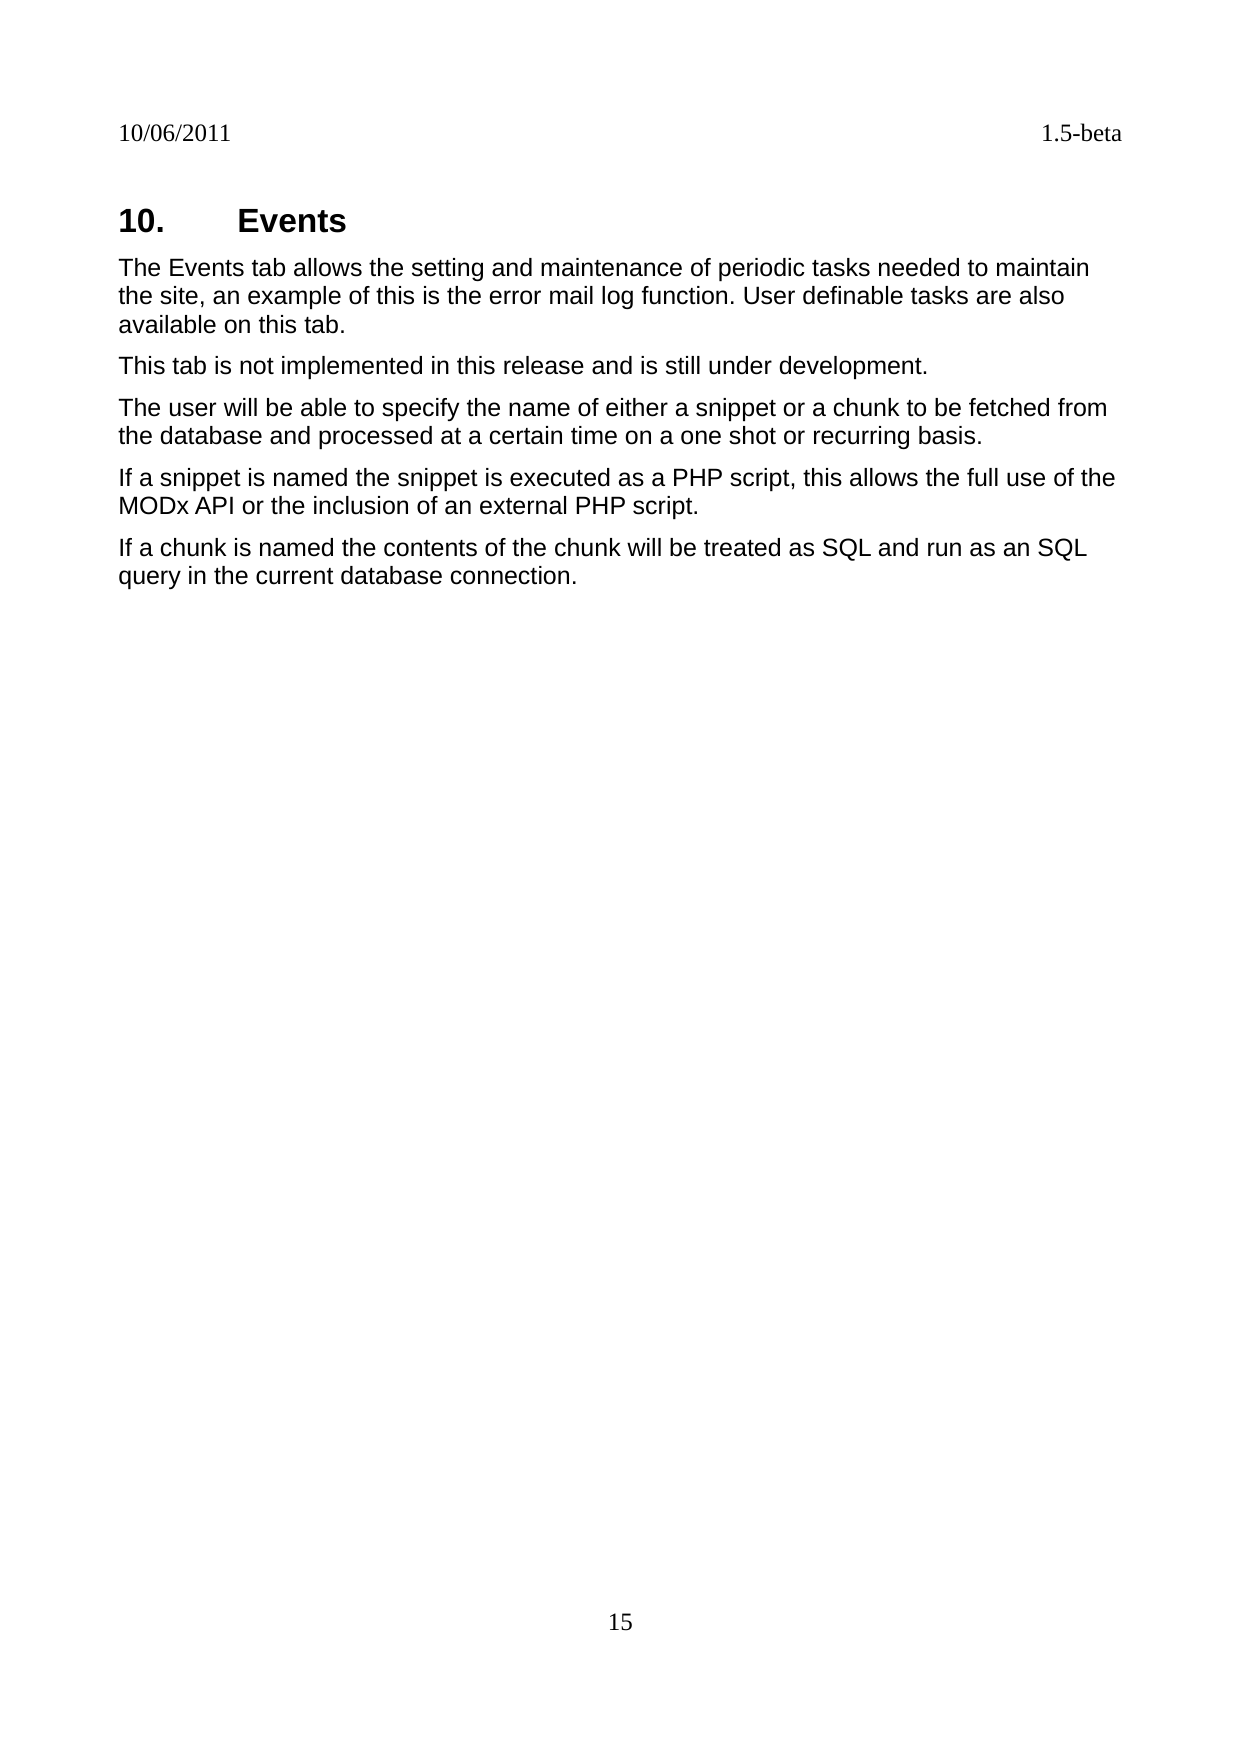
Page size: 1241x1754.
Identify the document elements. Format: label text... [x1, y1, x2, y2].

text The Events tab allows the setting and maintenance of periodic tasks needed to maintain the site, an example of this is the error mail log function. User definable tasks are also available on this tab. [118, 252, 1122, 339]
text The user will be able to specify the name of either a snippet or a chunk to be fetched from the database and processed at a certain time on a one shot or recurring basis. [118, 392, 1122, 450]
text If a snippet is named the snippet is executed as a PHP script, this allows the full use of the MODx API or the inclusion of an external PHP script. [118, 462, 1122, 520]
subtitle Events [118, 201, 1122, 240]
text This tab is not implemented in this release and is still under development. [118, 351, 1122, 380]
text If a chunk is named the contents of the chunk will be treated as SQL and run as an SQL query in the current database connection. [118, 532, 1122, 590]
